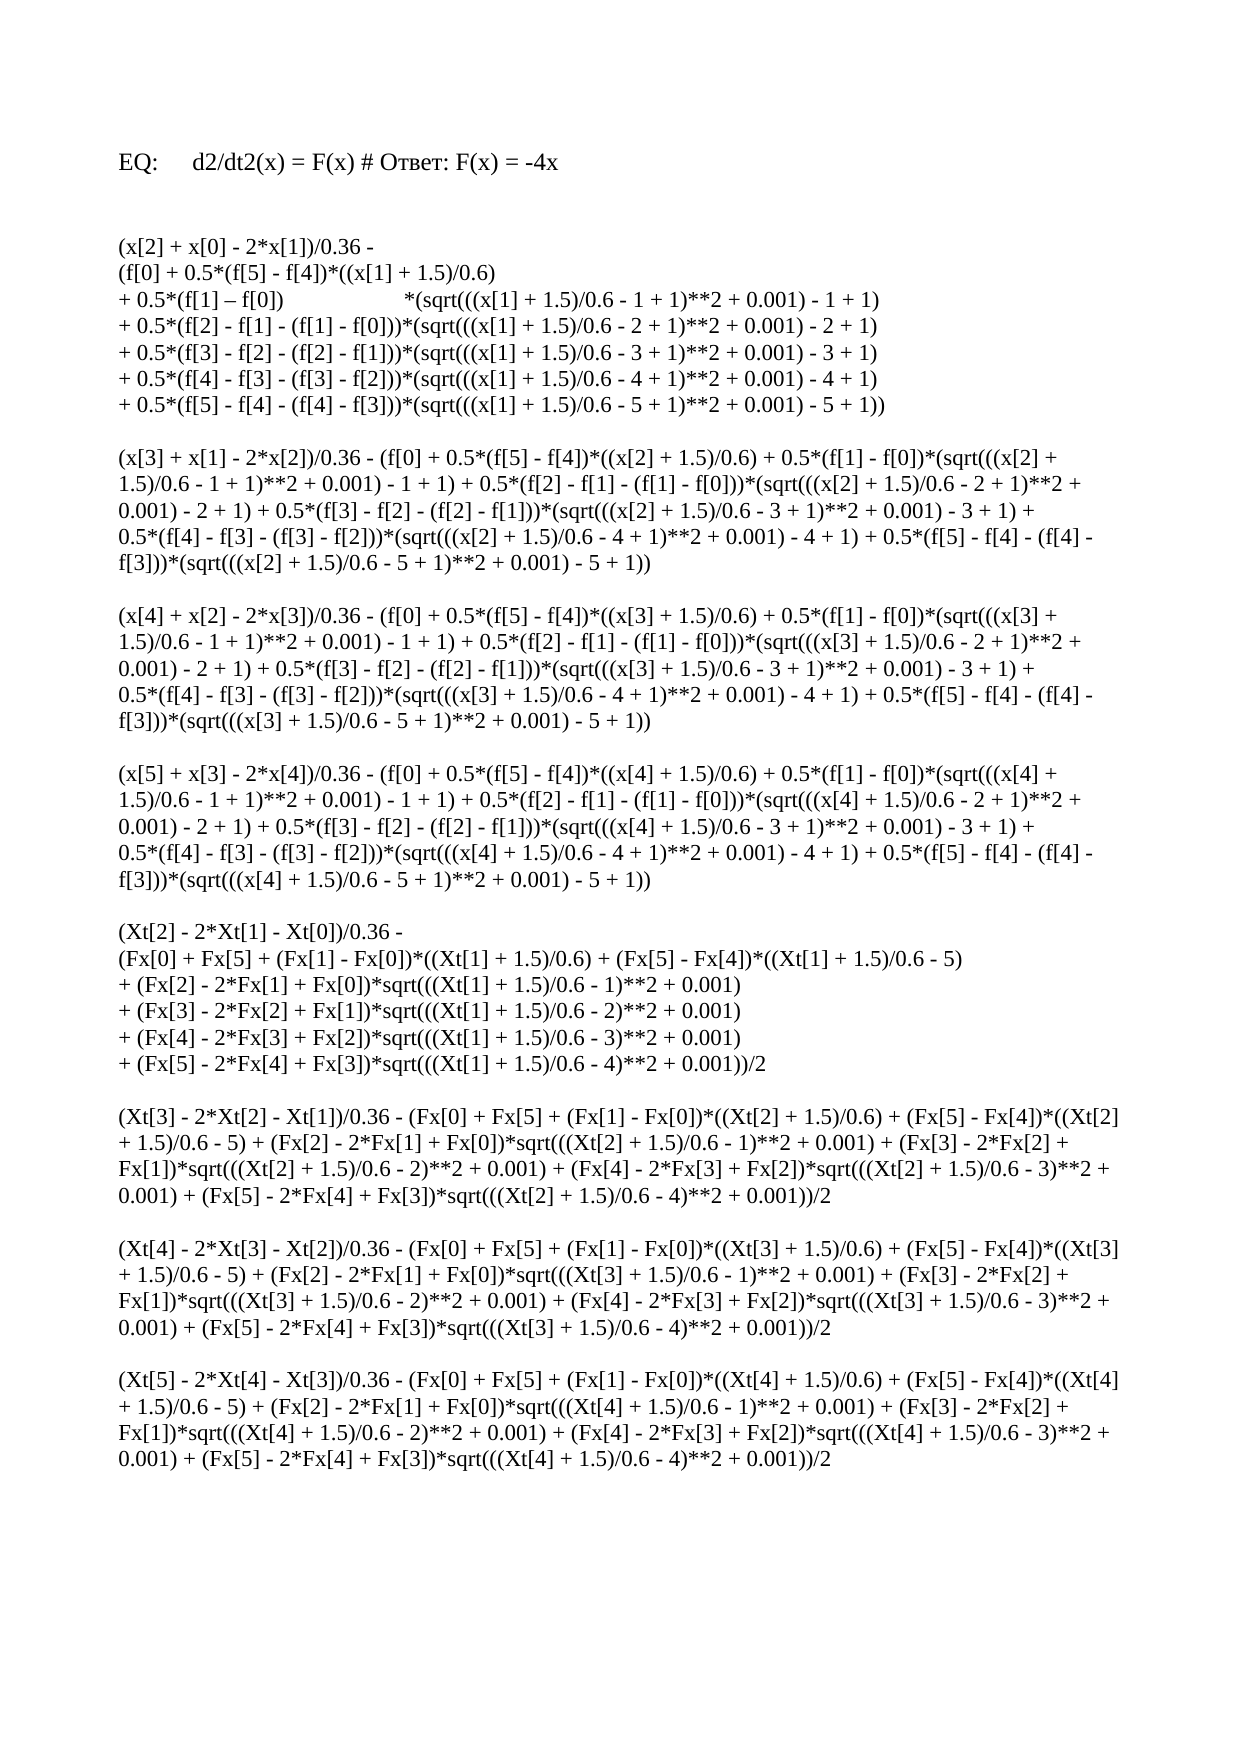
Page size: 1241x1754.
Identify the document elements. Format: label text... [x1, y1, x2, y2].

text + (Fx[3] - 2*Fx[2] + Fx[1])*sqrt(((Xt[1] + 1.5)/0.6 - 2)**2 + 0.001) [118, 997, 1122, 1024]
text (x[4] + x[2] - 2*x[3])/0.36 - (f[0] + 0.5*(f[5] - f[4])*((x[3] + 1.5)/0.6) + 0.5*(f[1] - f[0])*(sqrt(((x[3] + 1.5)/0.6 - 1 + 1)**2 + 0.001) - 1 + 1) + 0.5*(f[2] - f[1] - (f[1] - f[0]))*(sqrt(((x[3] + 1.5)/0.6 - 2 + 1)**2 + 0.001) - 2 + 1) + 0.5*(f[3] - f[2] - (f[2] - f[1]))*(sqrt(((x[3] + 1.5)/0.6 - 3 + 1)**2 + 0.001) - 3 + 1) + 0.5*(f[4] - f[3] - (f[3] - f[2]))*(sqrt(((x[3] + 1.5)/0.6 - 4 + 1)**2 + 0.001) - 4 + 1) + 0.5*(f[5] - f[4] - (f[4] - f[3]))*(sqrt(((x[3] + 1.5)/0.6 - 5 + 1)**2 + 0.001) - 5 + 1)) [118, 602, 1122, 734]
text (x[5] + x[3] - 2*x[4])/0.36 - (f[0] + 0.5*(f[5] - f[4])*((x[4] + 1.5)/0.6) + 0.5*(f[1] - f[0])*(sqrt(((x[4] + 1.5)/0.6 - 1 + 1)**2 + 0.001) - 1 + 1) + 0.5*(f[2] - f[1] - (f[1] - f[0]))*(sqrt(((x[4] + 1.5)/0.6 - 2 + 1)**2 + 0.001) - 2 + 1) + 0.5*(f[3] - f[2] - (f[2] - f[1]))*(sqrt(((x[4] + 1.5)/0.6 - 3 + 1)**2 + 0.001) - 3 + 1) + 0.5*(f[4] - f[3] - (f[3] - f[2]))*(sqrt(((x[4] + 1.5)/0.6 - 4 + 1)**2 + 0.001) - 4 + 1) + 0.5*(f[5] - f[4] - (f[4] - f[3]))*(sqrt(((x[4] + 1.5)/0.6 - 5 + 1)**2 + 0.001) - 5 + 1)) [118, 760, 1122, 892]
text + 0.5*(f[5] - f[4] - (f[4] - f[3]))*(sqrt(((x[1] + 1.5)/0.6 - 5 + 1)**2 + 0.001) - 5 + 1)) [118, 391, 1122, 418]
text (Xt[4] - 2*Xt[3] - Xt[2])/0.36 - (Fx[0] + Fx[5] + (Fx[1] - Fx[0])*((Xt[3] + 1.5)/0.6) + (Fx[5] - Fx[4])*((Xt[3] + 1.5)/0.6 - 5) + (Fx[2] - 2*Fx[1] + Fx[0])*sqrt(((Xt[3] + 1.5)/0.6 - 1)**2 + 0.001) + (Fx[3] - 2*Fx[2] + Fx[1])*sqrt(((Xt[3] + 1.5)/0.6 - 2)**2 + 0.001) + (Fx[4] - 2*Fx[3] + Fx[2])*sqrt(((Xt[3] + 1.5)/0.6 - 3)**2 + 0.001) + (Fx[5] - 2*Fx[4] + Fx[3])*sqrt(((Xt[3] + 1.5)/0.6 - 4)**2 + 0.001))/2 [118, 1234, 1122, 1340]
text (x[2] + x[0] - 2*x[1])/0.36 - [118, 233, 1122, 259]
text (Xt[5] - 2*Xt[4] - Xt[3])/0.36 - (Fx[0] + Fx[5] + (Fx[1] - Fx[0])*((Xt[4] + 1.5)/0.6) + (Fx[5] - Fx[4])*((Xt[4] + 1.5)/0.6 - 5) + (Fx[2] - 2*Fx[1] + Fx[0])*sqrt(((Xt[4] + 1.5)/0.6 - 1)**2 + 0.001) + (Fx[3] - 2*Fx[2] + Fx[1])*sqrt(((Xt[4] + 1.5)/0.6 - 2)**2 + 0.001) + (Fx[4] - 2*Fx[3] + Fx[2])*sqrt(((Xt[4] + 1.5)/0.6 - 3)**2 + 0.001) + (Fx[5] - 2*Fx[4] + Fx[3])*sqrt(((Xt[4] + 1.5)/0.6 - 4)**2 + 0.001))/2 [118, 1366, 1122, 1472]
text (Xt[3] - 2*Xt[2] - Xt[1])/0.36 - (Fx[0] + Fx[5] + (Fx[1] - Fx[0])*((Xt[2] + 1.5)/0.6) + (Fx[5] - Fx[4])*((Xt[2] + 1.5)/0.6 - 5) + (Fx[2] - 2*Fx[1] + Fx[0])*sqrt(((Xt[2] + 1.5)/0.6 - 1)**2 + 0.001) + (Fx[3] - 2*Fx[2] + Fx[1])*sqrt(((Xt[2] + 1.5)/0.6 - 2)**2 + 0.001) + (Fx[4] - 2*Fx[3] + Fx[2])*sqrt(((Xt[2] + 1.5)/0.6 - 3)**2 + 0.001) + (Fx[5] - 2*Fx[4] + Fx[3])*sqrt(((Xt[2] + 1.5)/0.6 - 4)**2 + 0.001))/2 [118, 1103, 1122, 1208]
text + 0.5*(f[4] - f[3] - (f[3] - f[2]))*(sqrt(((x[1] + 1.5)/0.6 - 4 + 1)**2 + 0.001) - 4 + 1) [118, 365, 1122, 391]
text + 0.5*(f[2] - f[1] - (f[1] - f[0]))*(sqrt(((x[1] + 1.5)/0.6 - 2 + 1)**2 + 0.001) - 2 + 1) [118, 312, 1122, 338]
text EQ: d2/dt2(x) = F(x) # Ответ: F(x) = -4x [118, 147, 1122, 176]
text (f[0] + 0.5*(f[5] - f[4])*((x[1] + 1.5)/0.6) [118, 259, 1122, 286]
text (Xt[2] - 2*Xt[1] - Xt[0])/0.36 - [118, 918, 1122, 945]
text + 0.5*(f[3] - f[2] - (f[2] - f[1]))*(sqrt(((x[1] + 1.5)/0.6 - 3 + 1)**2 + 0.001) - 3 + 1) [118, 338, 1122, 365]
text + (Fx[5] - 2*Fx[4] + Fx[3])*sqrt(((Xt[1] + 1.5)/0.6 - 4)**2 + 0.001))/2 [118, 1050, 1122, 1076]
text (x[3] + x[1] - 2*x[2])/0.36 - (f[0] + 0.5*(f[5] - f[4])*((x[2] + 1.5)/0.6) + 0.5*(f[1] - f[0])*(sqrt(((x[2] + 1.5)/0.6 - 1 + 1)**2 + 0.001) - 1 + 1) + 0.5*(f[2] - f[1] - (f[1] - f[0]))*(sqrt(((x[2] + 1.5)/0.6 - 2 + 1)**2 + 0.001) - 2 + 1) + 0.5*(f[3] - f[2] - (f[2] - f[1]))*(sqrt(((x[2] + 1.5)/0.6 - 3 + 1)**2 + 0.001) - 3 + 1) + 0.5*(f[4] - f[3] - (f[3] - f[2]))*(sqrt(((x[2] + 1.5)/0.6 - 4 + 1)**2 + 0.001) - 4 + 1) + 0.5*(f[5] - f[4] - (f[4] - f[3]))*(sqrt(((x[2] + 1.5)/0.6 - 5 + 1)**2 + 0.001) - 5 + 1)) [118, 444, 1122, 576]
text + (Fx[2] - 2*Fx[1] + Fx[0])*sqrt(((Xt[1] + 1.5)/0.6 - 1)**2 + 0.001) [118, 971, 1122, 997]
text + (Fx[4] - 2*Fx[3] + Fx[2])*sqrt(((Xt[1] + 1.5)/0.6 - 3)**2 + 0.001) [118, 1024, 1122, 1050]
text (Fx[0] + Fx[5] + (Fx[1] - Fx[0])*((Xt[1] + 1.5)/0.6) + (Fx[5] - Fx[4])*((Xt[1] + 1.5)/0.6 - 5) [118, 945, 1122, 971]
text + 0.5*(f[1] – f[0]) *(sqrt(((x[1] + 1.5)/0.6 - 1 + 1)**2 + 0.001) - 1 + 1) [118, 286, 1122, 312]
